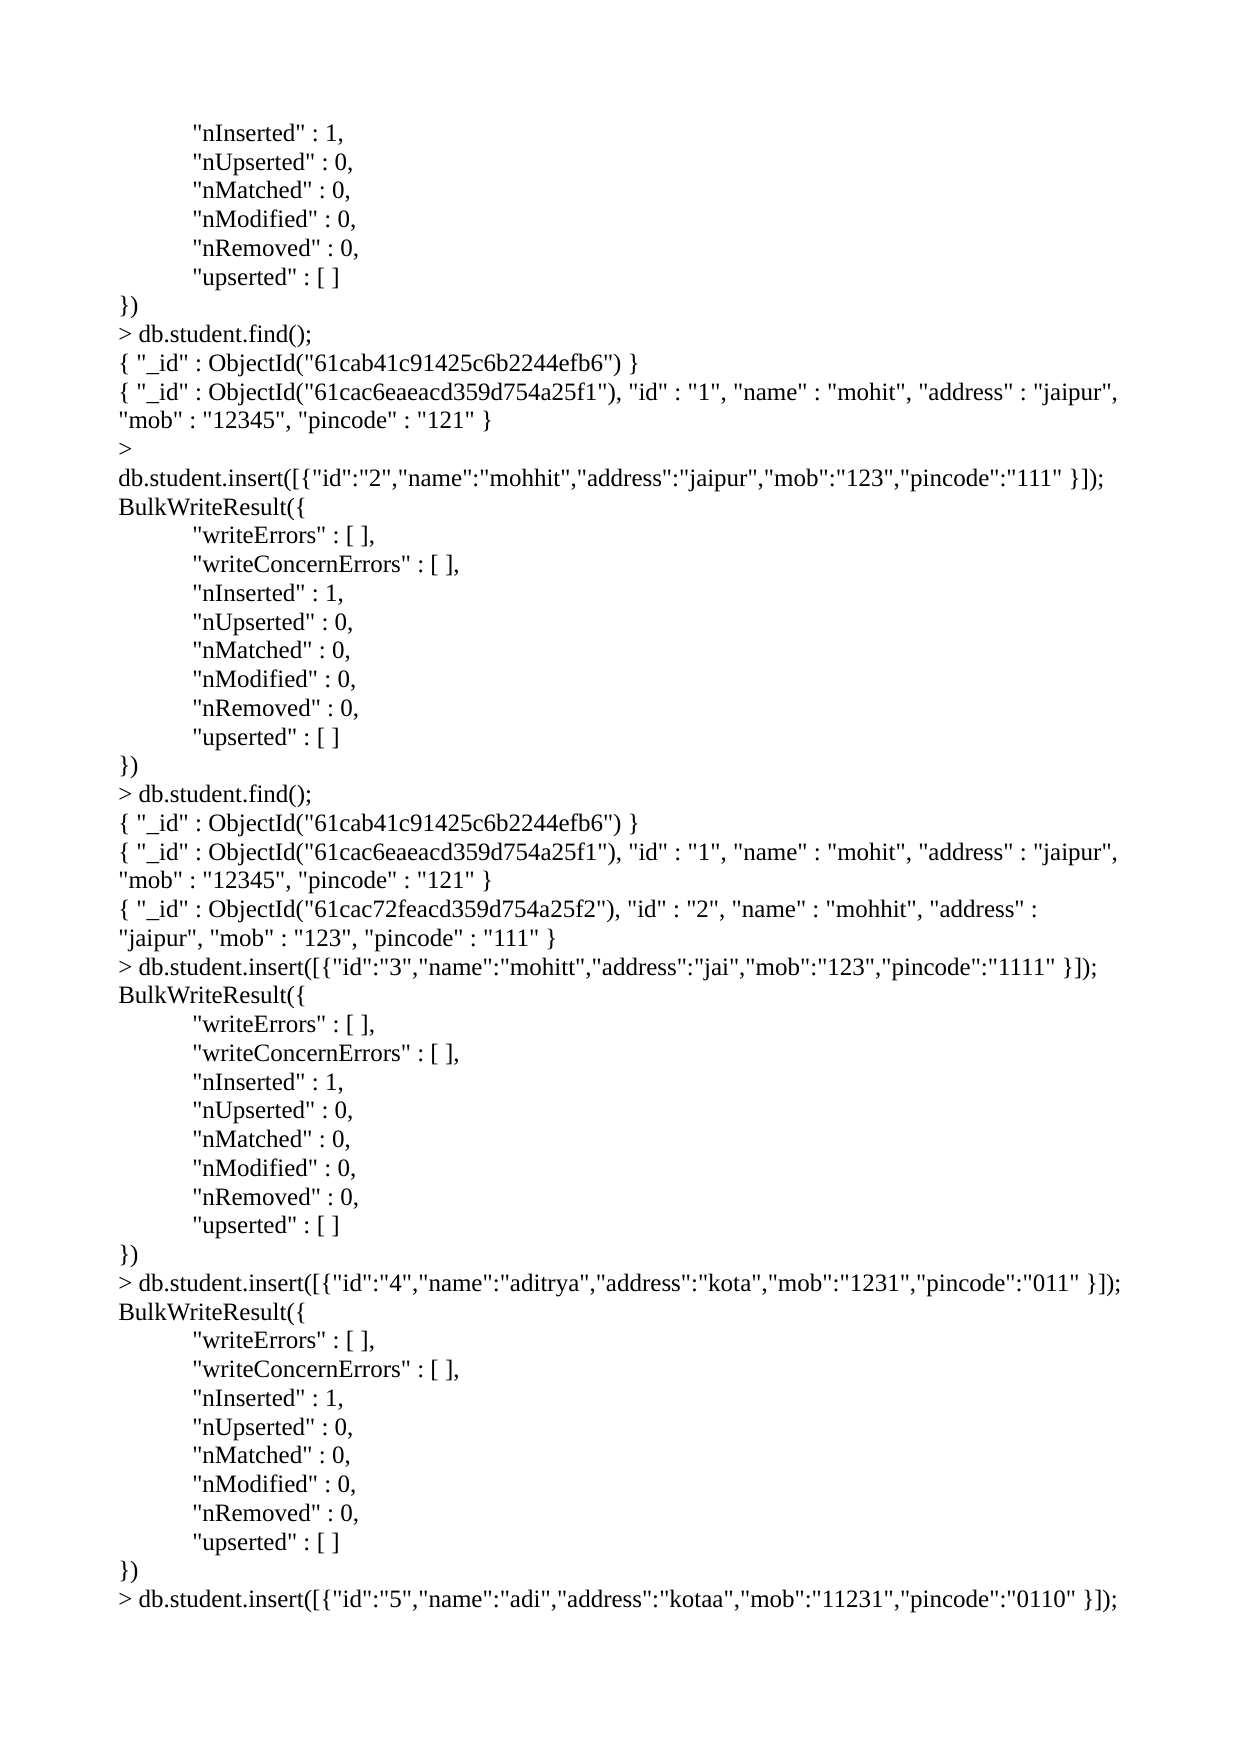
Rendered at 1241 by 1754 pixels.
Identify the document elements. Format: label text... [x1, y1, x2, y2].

text > db.student.insert([{"id":"5","name":"adi","address":"kotaa","mob":"11231","pincode":"0110" }]); [118, 1584, 1122, 1613]
text "nModified" : 0, [118, 1469, 1122, 1498]
text "nRemoved" : 0, [118, 1498, 1122, 1527]
text "nRemoved" : 0, [118, 233, 1122, 262]
text "nRemoved" : 0, [118, 693, 1122, 722]
text "upserted" : [ ] [118, 262, 1122, 291]
text BulkWriteResult({ [118, 1297, 1122, 1326]
text "nMatched" : 0, [118, 1124, 1122, 1153]
text }) [118, 1556, 1122, 1584]
text > db.student.find(); [118, 779, 1122, 808]
text "nMatched" : 0, [118, 1441, 1122, 1469]
text "writeConcernErrors" : [ ], [118, 549, 1122, 578]
text { "_id" : ObjectId("61cab41c91425c6b2244efb6") } [118, 808, 1122, 837]
text "nInserted" : 1, [118, 578, 1122, 607]
text }) [118, 751, 1122, 779]
text "nInserted" : 1, [118, 1067, 1122, 1096]
text > db.student.find(); [118, 319, 1122, 348]
text { "_id" : ObjectId("61cac6eaeacd359d754a25f1"), "id" : "1", "name" : "mohit", "address" : "jaipur", "mob" : "12345", "pincode" : "121" } [118, 837, 1122, 894]
text }) [118, 291, 1122, 319]
text "nInserted" : 1, [118, 118, 1122, 147]
text "writeConcernErrors" : [ ], [118, 1038, 1122, 1067]
text > db.student.insert([{"id":"4","name":"aditrya","address":"kota","mob":"1231","pincode":"011" }]); [118, 1268, 1122, 1297]
text "nUpserted" : 0, [118, 607, 1122, 636]
text "nMatched" : 0, [118, 176, 1122, 204]
text "upserted" : [ ] [118, 1211, 1122, 1239]
text > db.student.insert([{"id":"2","name":"mohhit","address":"jaipur","mob":"123","pincode":"111" }]); [118, 434, 1122, 492]
text "writeErrors" : [ ], [118, 521, 1122, 549]
text "nMatched" : 0, [118, 636, 1122, 664]
text "nModified" : 0, [118, 664, 1122, 693]
text }) [118, 1239, 1122, 1268]
text { "_id" : ObjectId("61cac6eaeacd359d754a25f1"), "id" : "1", "name" : "mohit", "address" : "jaipur", "mob" : "12345", "pincode" : "121" } [118, 377, 1122, 434]
text "nUpserted" : 0, [118, 1412, 1122, 1441]
text { "_id" : ObjectId("61cac72feacd359d754a25f2"), "id" : "2", "name" : "mohhit", "address" : "jaipur", "mob" : "123", "pincode" : "111" } [118, 894, 1122, 952]
text "writeErrors" : [ ], [118, 1009, 1122, 1038]
text "upserted" : [ ] [118, 1527, 1122, 1556]
text BulkWriteResult({ [118, 981, 1122, 1009]
text "writeErrors" : [ ], [118, 1326, 1122, 1354]
text "upserted" : [ ] [118, 722, 1122, 751]
text "nUpserted" : 0, [118, 147, 1122, 176]
text "nInserted" : 1, [118, 1383, 1122, 1412]
text "writeConcernErrors" : [ ], [118, 1354, 1122, 1383]
text "nUpserted" : 0, [118, 1096, 1122, 1124]
text "nModified" : 0, [118, 204, 1122, 233]
text { "_id" : ObjectId("61cab41c91425c6b2244efb6") } [118, 348, 1122, 377]
text "nModified" : 0, [118, 1153, 1122, 1182]
text "nRemoved" : 0, [118, 1182, 1122, 1211]
text BulkWriteResult({ [118, 492, 1122, 521]
text > db.student.insert([{"id":"3","name":"mohitt","address":"jai","mob":"123","pincode":"1111" }]); [118, 952, 1122, 981]
